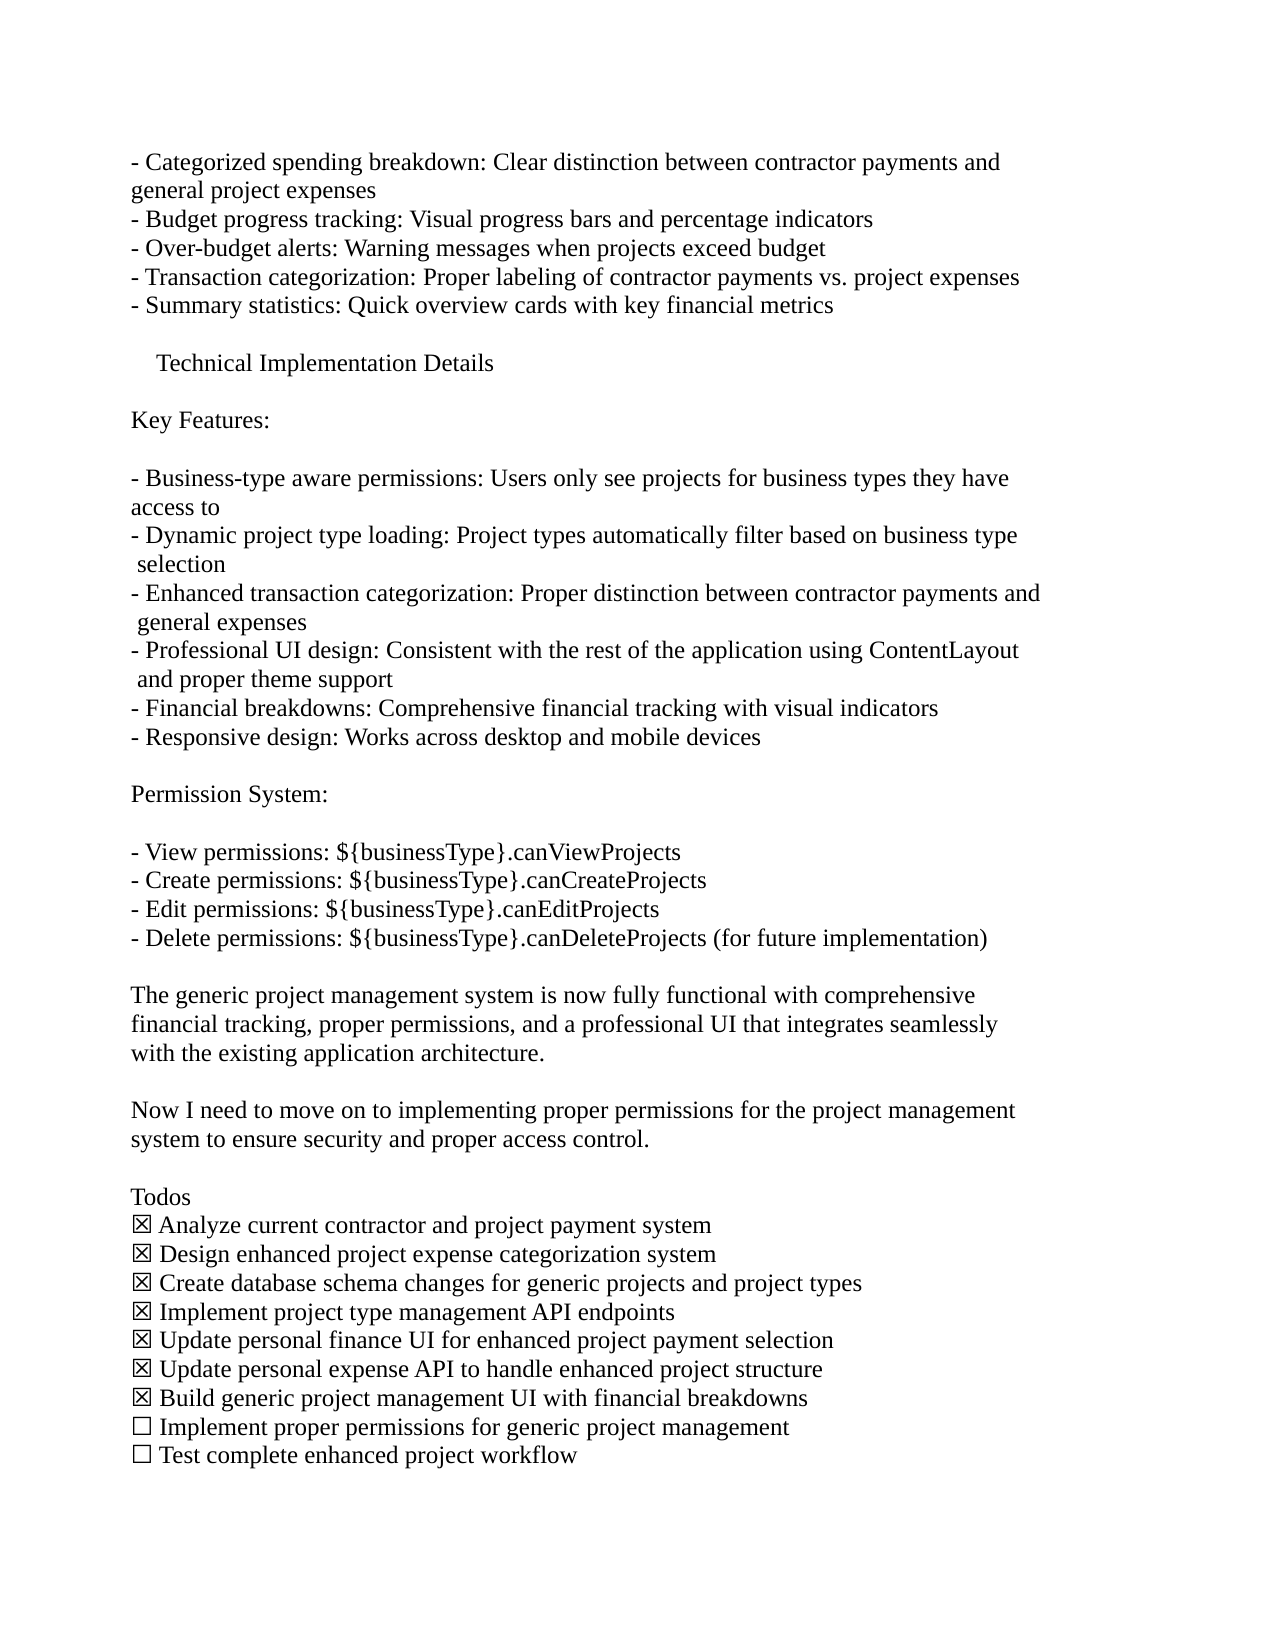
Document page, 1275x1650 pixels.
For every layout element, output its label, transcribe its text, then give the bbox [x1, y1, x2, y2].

text general expenses [118, 607, 1157, 636]
text Key Features: [118, 406, 1157, 434]
text - Over-budget alerts: Warning messages when projects exceed budget [118, 233, 1157, 262]
text - Summary statistics: Quick overview cards with key financial metrics [118, 291, 1157, 319]
text The generic project management system is now fully functional with comprehensive [118, 981, 1157, 1009]
text ☒ Create database schema changes for generic projects and project types [118, 1268, 1157, 1297]
text Now I need to move on to implementing proper permissions for the project management [118, 1096, 1157, 1124]
text and proper theme support [118, 664, 1157, 693]
text financial tracking, proper permissions, and a professional UI that integrates seamlessly [118, 1009, 1157, 1038]
text Permission System: [118, 779, 1157, 808]
text ☒ Design enhanced project expense categorization system [118, 1239, 1157, 1268]
text ☒ Update personal finance UI for enhanced project payment selection [118, 1326, 1157, 1354]
text ☒ Build generic project management UI with financial breakdowns [118, 1383, 1157, 1412]
text - Business-type aware permissions: Users only see projects for business types they have [118, 463, 1157, 492]
text ☒ Implement project type management API endpoints [118, 1297, 1157, 1326]
text - Professional UI design: Consistent with the rest of the application using ContentLayout [118, 636, 1157, 664]
text with the existing application architecture. [118, 1038, 1157, 1067]
text - Edit permissions: ${businessType}.canEditProjects [118, 894, 1157, 923]
text ☐ Implement proper permissions for generic project management [118, 1412, 1157, 1441]
text system to ensure security and proper access control. [118, 1124, 1157, 1153]
text - Responsive design: Works across desktop and mobile devices [118, 722, 1157, 751]
text - Create permissions: ${businessType}.canCreateProjects [118, 866, 1157, 894]
text - Transaction categorization: Proper labeling of contractor payments vs. project expenses [118, 262, 1157, 291]
text ☒ Update personal expense API to handle enhanced project structure [118, 1354, 1157, 1383]
text general project expenses [118, 176, 1157, 204]
text 🔧 Technical Implementation Details [118, 348, 1157, 377]
text - Categorized spending breakdown: Clear distinction between contractor payments and [118, 147, 1157, 176]
text selection [118, 549, 1157, 578]
text - View permissions: ${businessType}.canViewProjects [118, 837, 1157, 866]
text ☒ Analyze current contractor and project payment system [118, 1211, 1157, 1239]
text - Dynamic project type loading: Project types automatically filter based on business type [118, 521, 1157, 549]
text - Budget progress tracking: Visual progress bars and percentage indicators [118, 204, 1157, 233]
text - Enhanced transaction categorization: Proper distinction between contractor payments and [118, 578, 1157, 607]
text - Delete permissions: ${businessType}.canDeleteProjects (for future implementation) [118, 923, 1157, 952]
text - Financial breakdowns: Comprehensive financial tracking with visual indicators [118, 693, 1157, 722]
text access to [118, 492, 1157, 521]
text Todos [118, 1182, 1157, 1211]
text ☐ Test complete enhanced project workflow [118, 1441, 1157, 1469]
